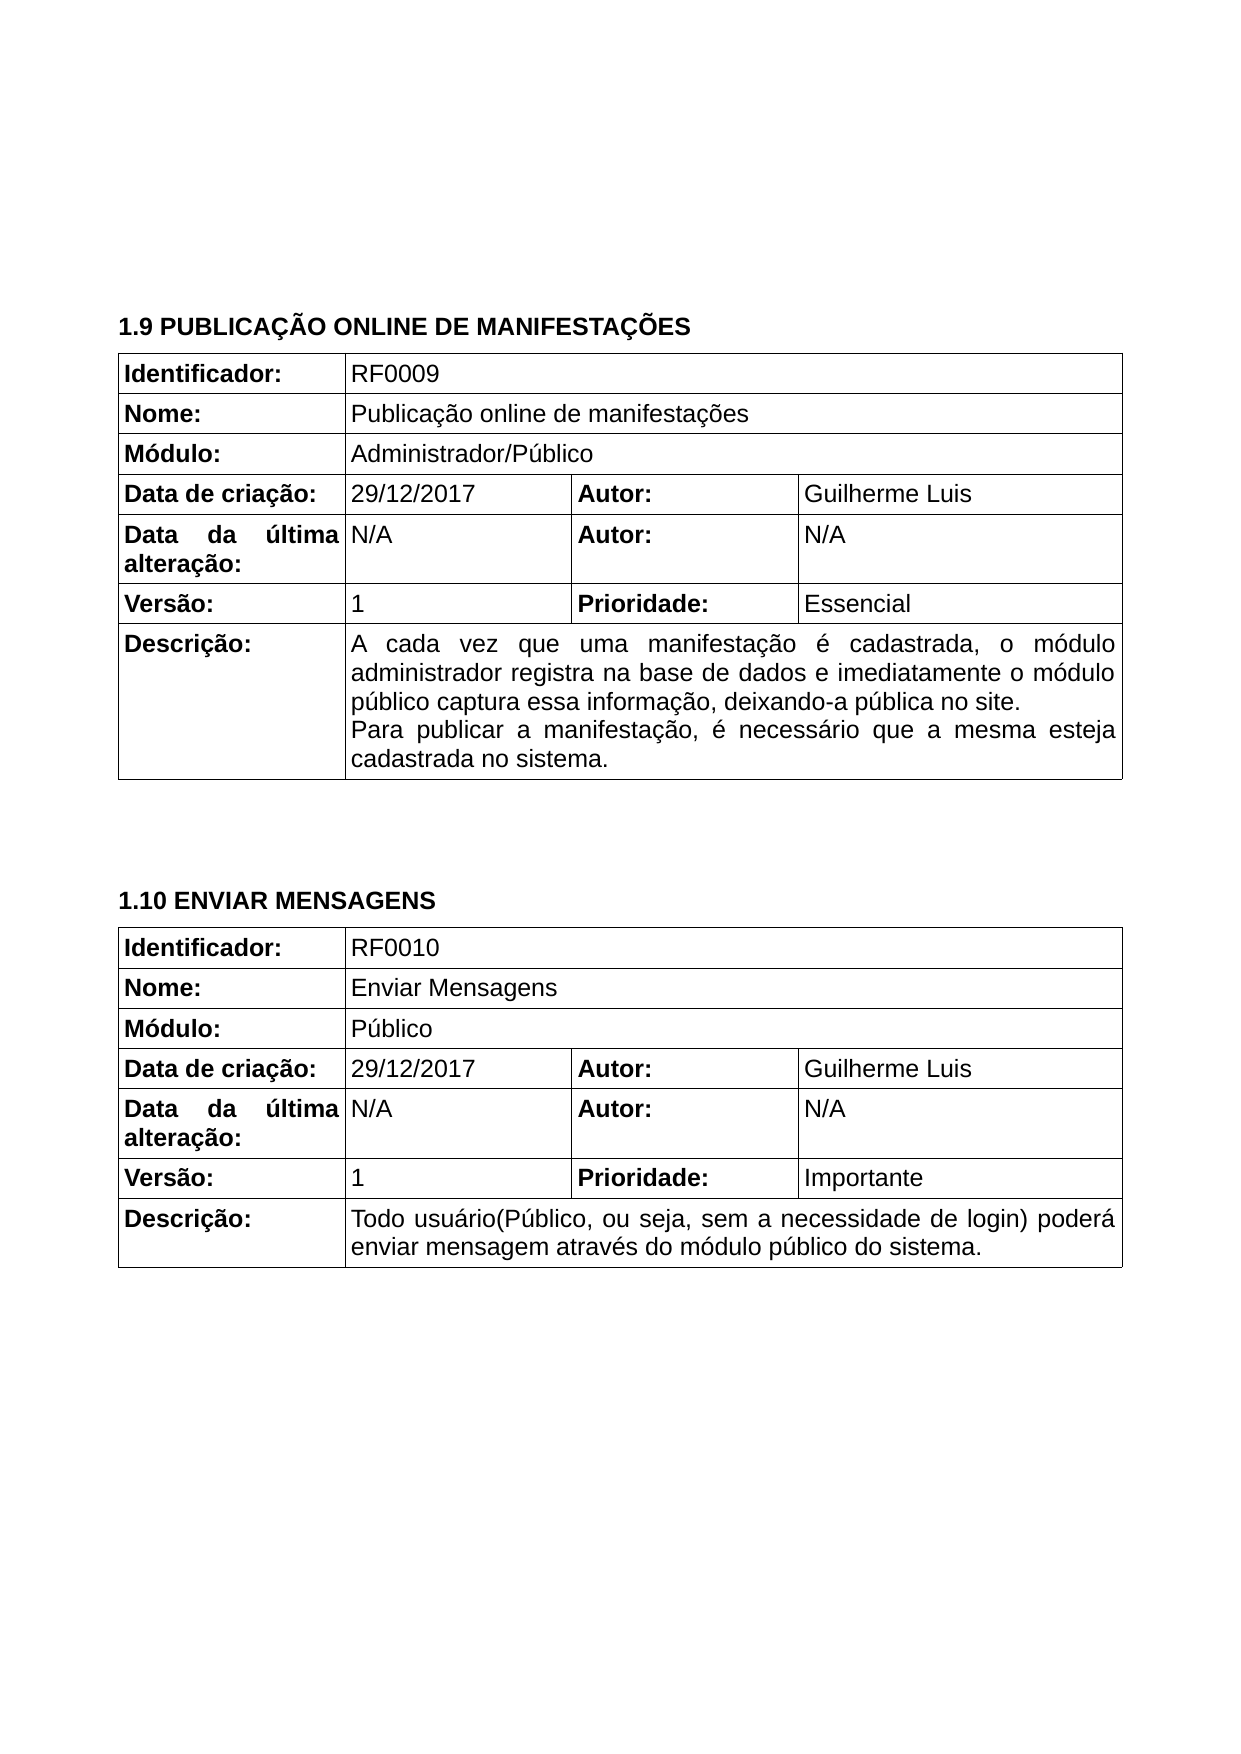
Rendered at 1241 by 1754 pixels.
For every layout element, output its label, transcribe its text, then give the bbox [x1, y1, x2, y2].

table_cell Guilherme Luis [799, 475, 1122, 514]
table_cell Data de criação: [119, 1049, 345, 1088]
table_cell Data da última alteração: [119, 515, 345, 583]
table_cell Nome: [119, 969, 345, 1008]
table_header Identificador: [119, 354, 345, 393]
table_cell Descrição: [119, 1199, 345, 1267]
table_cell Autor: [572, 515, 798, 583]
table_cell Nome: [119, 394, 345, 433]
table_cell 1 [346, 1159, 571, 1198]
table_cell Público [346, 1009, 1122, 1048]
table_cell N/A [799, 1089, 1122, 1157]
table_cell Módulo: [119, 1009, 345, 1048]
table_cell Descrição: [119, 624, 345, 779]
table_cell Importante [799, 1159, 1122, 1198]
subtitle 1.10 ENVIAR MENSAGENS [118, 886, 1122, 914]
table_header RF0009 [346, 354, 1122, 393]
table_header Identificador: [119, 928, 345, 967]
table_cell Data de criação: [119, 475, 345, 514]
table_cell Publicação online de manifestações [346, 394, 1122, 433]
table_cell 1 [346, 584, 571, 623]
table_cell Essencial [799, 584, 1122, 623]
subtitle 1.9 PUBLICAÇÃO ONLINE DE MANIFESTAÇÕES [118, 311, 1122, 340]
table_cell 29/12/2017 [346, 475, 571, 514]
table_cell Guilherme Luis [799, 1049, 1122, 1088]
table_cell Todo usuário(Público, ou seja, sem a necessidade de login) poderá enviar mensagem através do módulo público do sistema. [346, 1199, 1122, 1267]
table_cell Autor: [572, 475, 798, 514]
table_cell Autor: [572, 1049, 798, 1088]
table_cell Enviar Mensagens [346, 969, 1122, 1008]
table_cell A cada vez que uma manifestação é cadastrada, o módulo administrador registra na base de dados e imediatamente o módulo público captura essa informação, deixando-a pública no site. Para publicar a manifestação, é necessário que a mesma esteja cadastrada no sistema. [346, 624, 1122, 779]
table_cell Administrador/Público [346, 434, 1122, 474]
table_cell Data da última alteração: [119, 1089, 345, 1157]
table_cell Prioridade: [572, 584, 798, 623]
table_header RF0010 [346, 928, 1122, 967]
table_cell N/A [346, 1089, 571, 1157]
table_cell 29/12/2017 [346, 1049, 571, 1088]
table_cell Módulo: [119, 434, 345, 474]
table_cell Prioridade: [572, 1159, 798, 1198]
table_cell N/A [799, 515, 1122, 583]
table_cell Versão: [119, 1159, 345, 1198]
table_cell Versão: [119, 584, 345, 623]
table_cell N/A [346, 515, 571, 583]
table_cell Autor: [572, 1089, 798, 1157]
